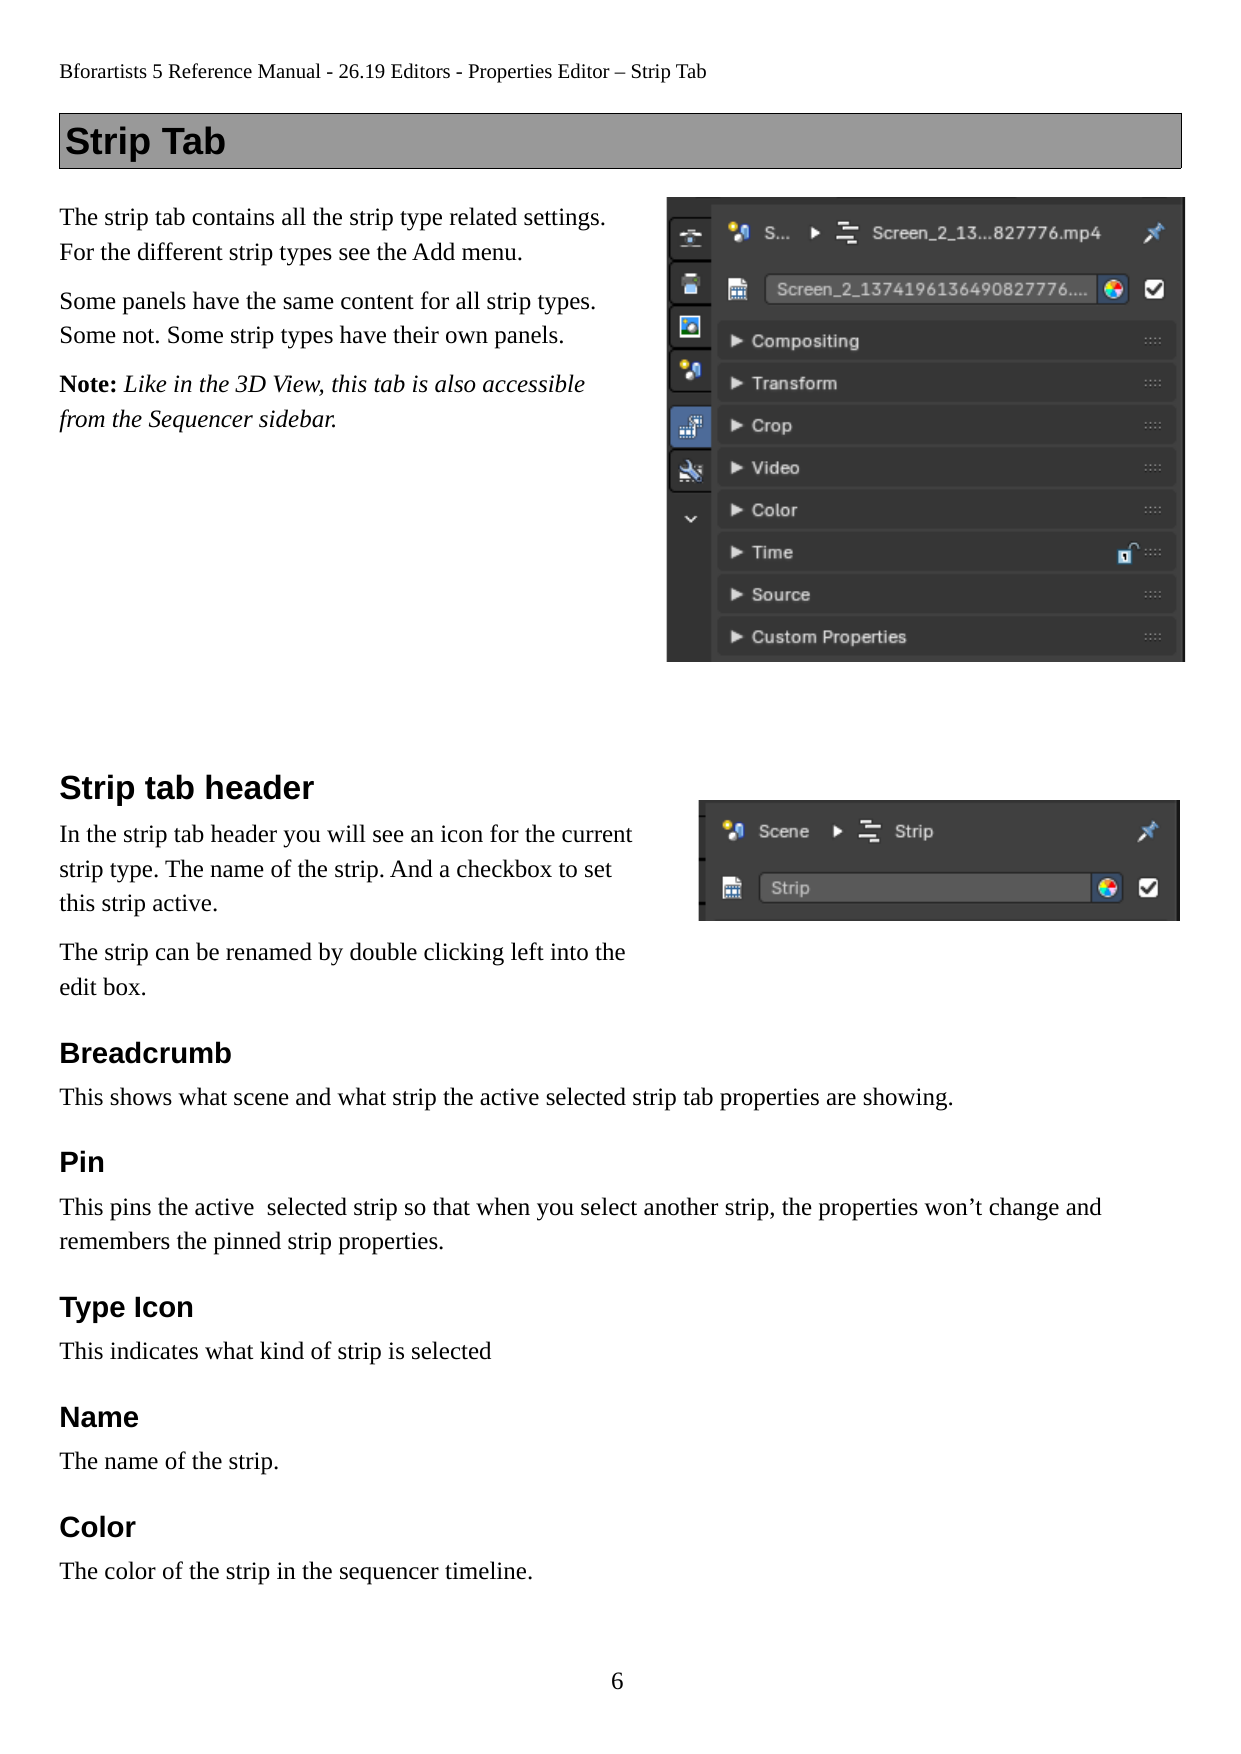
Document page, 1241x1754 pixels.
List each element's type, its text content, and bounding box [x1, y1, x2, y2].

picture [698, 800, 1180, 921]
text The strip can be renamed by double clicking left into the edit box. [59, 937, 1181, 1001]
subtitle Name [59, 1400, 1181, 1433]
subtitle Breadcrumb [59, 1036, 1181, 1069]
picture [666, 197, 1186, 662]
text This shows what scene and what strip the active selected strip tab properties are showing. [59, 1082, 1181, 1111]
text In the strip tab header you will see an icon for the current strip type. The name of the strip. And a checkbox to set this strip active. [59, 819, 698, 917]
text Note: Like in the 3D View, this tab is also accessible from the Sequencer sidebar. [59, 369, 666, 433]
table_header Strip Tab [60, 114, 1181, 168]
subtitle Pin [59, 1145, 1181, 1179]
text This pins the active selected strip so that when you select another strip, the properties won’t change and remembers the pinned strip properties. [59, 1192, 1181, 1255]
subtitle Type Icon [59, 1290, 1181, 1323]
text The color of the strip in the sequencer timeline. [59, 1556, 1181, 1584]
text Some panels have the same content for all strip types. Some not. Some strip types have their own panels. [59, 286, 666, 349]
text This indicates what kind of strip is selected [59, 1336, 1181, 1365]
subtitle Strip tab header [59, 768, 1181, 807]
text The strip tab contains all the strip type related settings. For the different strip types see the Add menu. [59, 202, 666, 266]
text The name of the strip. [59, 1446, 1181, 1475]
subtitle Color [59, 1509, 1181, 1543]
